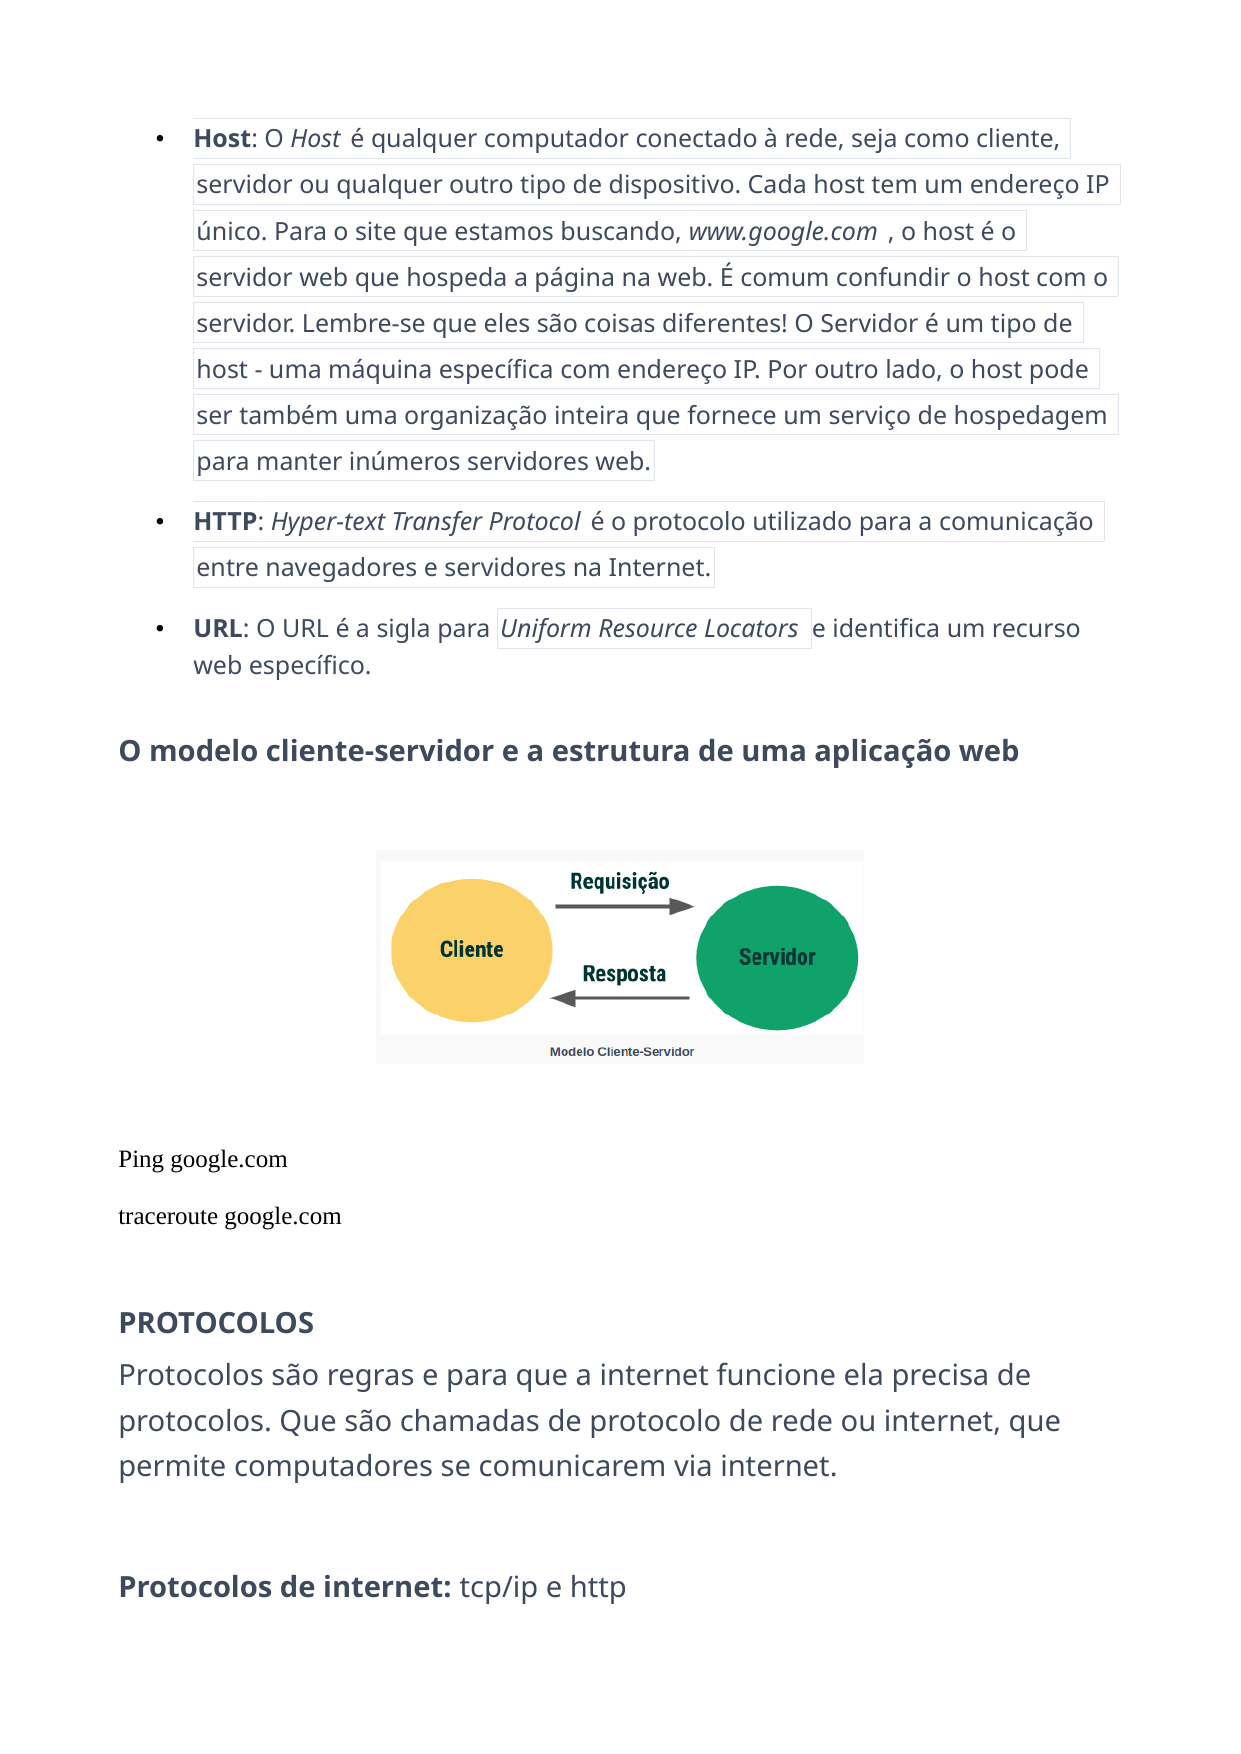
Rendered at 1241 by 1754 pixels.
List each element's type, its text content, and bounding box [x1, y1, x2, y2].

text Protocolos são regras e para que a internet funcione ela precisa de protocolos. Que são chamadas de protocolo de rede ou internet, que permite computadores se comunicarem via internet. [118, 1354, 1122, 1485]
text Ping google.com [118, 1144, 1122, 1172]
text Protocolos de internet: tcp/ip e http [118, 1566, 1122, 1606]
list Host: O Host é qualquer computador conectado à rede, seja como cliente, servidor ou qualquer outro tipo de dispositivo. Cada host tem um endereço IP único. Para o site que estamos buscando, www.google.com , o host é o servidor web que hospeda a página na web. É comum confundir o host com o servidor. Lembre-se que eles são coisas diferentes! O Servidor é um tipo de host - uma máquina específica com endereço IP. Por outro lado, o host pode ser também uma organização inteira que fornece um serviço de hospedagem para manter inúmeros servidores web. [156, 118, 1122, 481]
subtitle PROTOCOLOS [118, 1302, 1122, 1342]
text traceroute google.com [118, 1201, 1122, 1230]
subtitle O modelo cliente-servidor e a estrutura de uma aplicação web [118, 731, 1122, 770]
list URL: O URL é a sigla para Uniform Resource Locators e identifica um recurso web específico. [156, 608, 1122, 682]
list HTTP: Hyper-text Transfer Protocol é o protocolo utilizado para a comunicação entre navegadores e servidores na Internet. [156, 501, 1122, 587]
picture [376, 850, 864, 1064]
